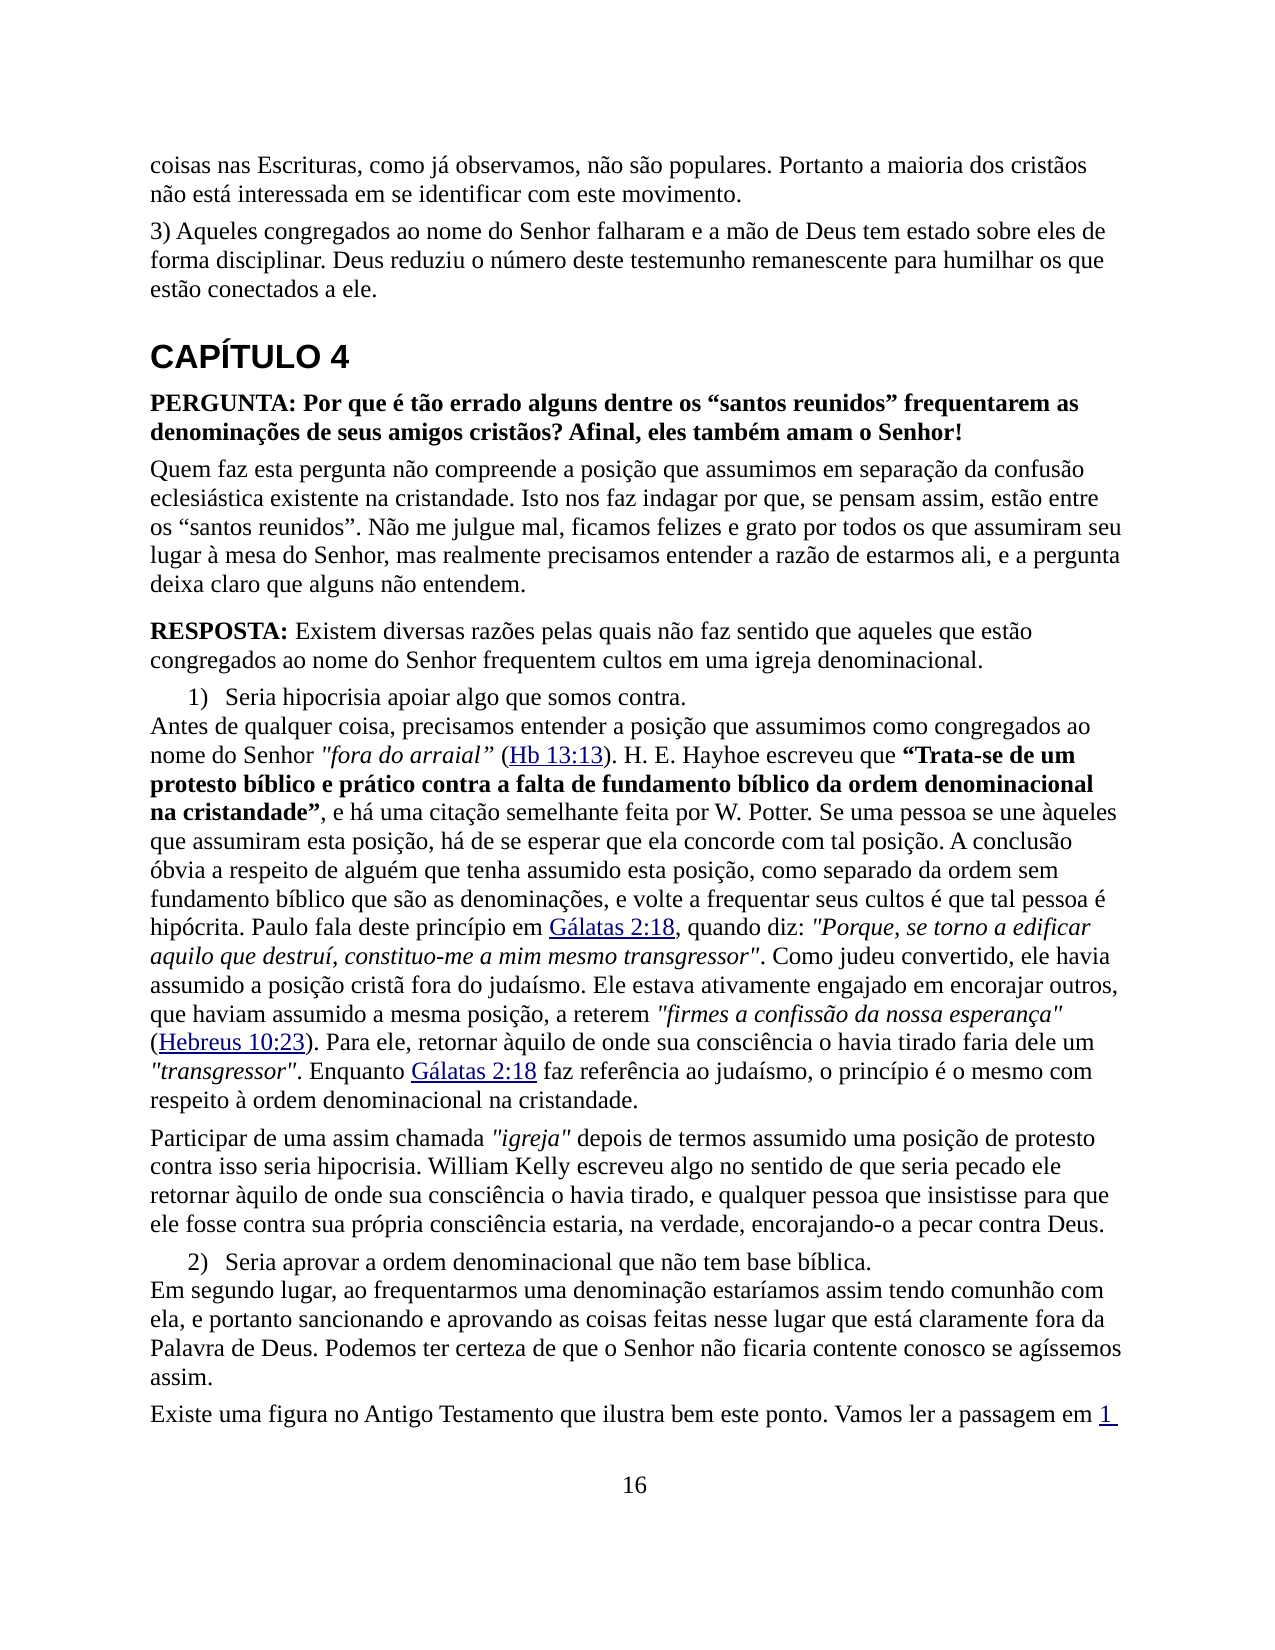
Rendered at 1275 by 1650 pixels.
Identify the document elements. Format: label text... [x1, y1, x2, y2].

text Antes de qualquer coisa, precisamos entender a posição que assumimos como congregados ao nome do Senhor "fora do arraial” (Hb 13:13). H. E. Hayhoe escreveu que “Trata-se de um protesto bíblico e prático contra a falta de fundamento bíblico da ordem denominacional na cristandade”, e há uma citação semelhante feita por W. Potter. Se uma pessoa se une àqueles que assumiram esta posição, há de se esperar que ela concorde com tal posição. A conclusão óbvia a respeito de alguém que tenha assumido esta posição, como separado da ordem sem fundamento bíblico que são as denominações, e volte a frequentar seus cultos é que tal pessoa é hipócrita. Paulo fala deste princípio em Gálatas 2:18, quando diz: "Porque, se torno a edificar aquilo que destruí, constituo-me a mim mesmo transgressor". Como judeu convertido, ele havia assumido a posição cristã fora do judaísmo. Ele estava ativamente engajado em encorajar outros, que haviam assumido a mesma posição, a reterem "firmes a confissão da nossa esperança" (Hebreus 10:23). Para ele, retornar àquilo de onde sua consciência o havia tirado faria dele um "transgressor". Enquanto Gálatas 2:18 faz referência ao judaísmo, o princípio é o mesmo com respeito à ordem denominacional na cristandade. [150, 711, 1125, 1114]
text Quem faz esta pergunta não compreende a posição que assumimos em separação da confusão eclesiástica existente na cristandade. Isto nos faz indagar por que, se pensam assim, estão entre os “santos reunidos”. Não me julgue mal, ficamos felizes e grato por todos os que assumiram seu lugar à mesa do Senhor, mas realmente precisamos entender a razão de estarmos ali, e a pergunta deixa claro que alguns não entendem. [150, 454, 1125, 598]
text coisas nas Escrituras, como já observamos, não são populares. Portanto a maioria dos cristãos não está interessada em se identificar com este movimento. [150, 150, 1125, 207]
text Em segundo lugar, ao frequentarmos uma denominação estaríamos assim tendo comunhão com ela, e portanto sancionando e aprovando as coisas feitas nesse lugar que está claramente fora da Palavra de Deus. Podemos ter certeza de que o Senhor não ficaria contente conosco se agíssemos assim. [150, 1275, 1125, 1390]
text Existe uma figura no Antigo Testamento que ilustra bem este ponto. Vamos ler a passagem em 1 [150, 1399, 1125, 1428]
text RESPOSTA: Existem diversas razões pelas quais não faz sentido que aqueles que estão congregados ao nome do Senhor frequentem cultos em uma igreja denominacional. [150, 616, 1125, 673]
text ​3) Aqueles congregados ao nome do Senhor falharam e a mão de Deus tem estado sobre eles de forma disciplinar. Deus reduziu o número deste testemunho remanescente para humilhar os que estão conectados a ele. [150, 216, 1125, 303]
list Seria hipocrisia apoiar algo que somos contra. [187, 682, 1125, 711]
text Participar de uma assim chamada "igreja" depois de termos assumido uma posição de protesto contra isso seria hipocrisia. William Kelly escreveu algo no sentido de que seria pecado ele retornar àquilo de onde sua consciência o havia tirado, e qualquer pessoa que insistisse para que ele fosse contra sua própria consciência estaria, na verdade, encorajando-o a pecar contra Deus. [150, 1123, 1125, 1238]
text PERGUNTA: Por que é tão errado alguns dentre os “santos reunidos” frequentarem as denominações de seus amigos cristãos? Afinal, eles também amam o Senhor! [150, 388, 1125, 445]
list Seria aprovar a ordem denominacional que não tem base bíblica. [187, 1247, 1125, 1275]
subtitle CAPÍTULO 4 [150, 337, 1125, 375]
